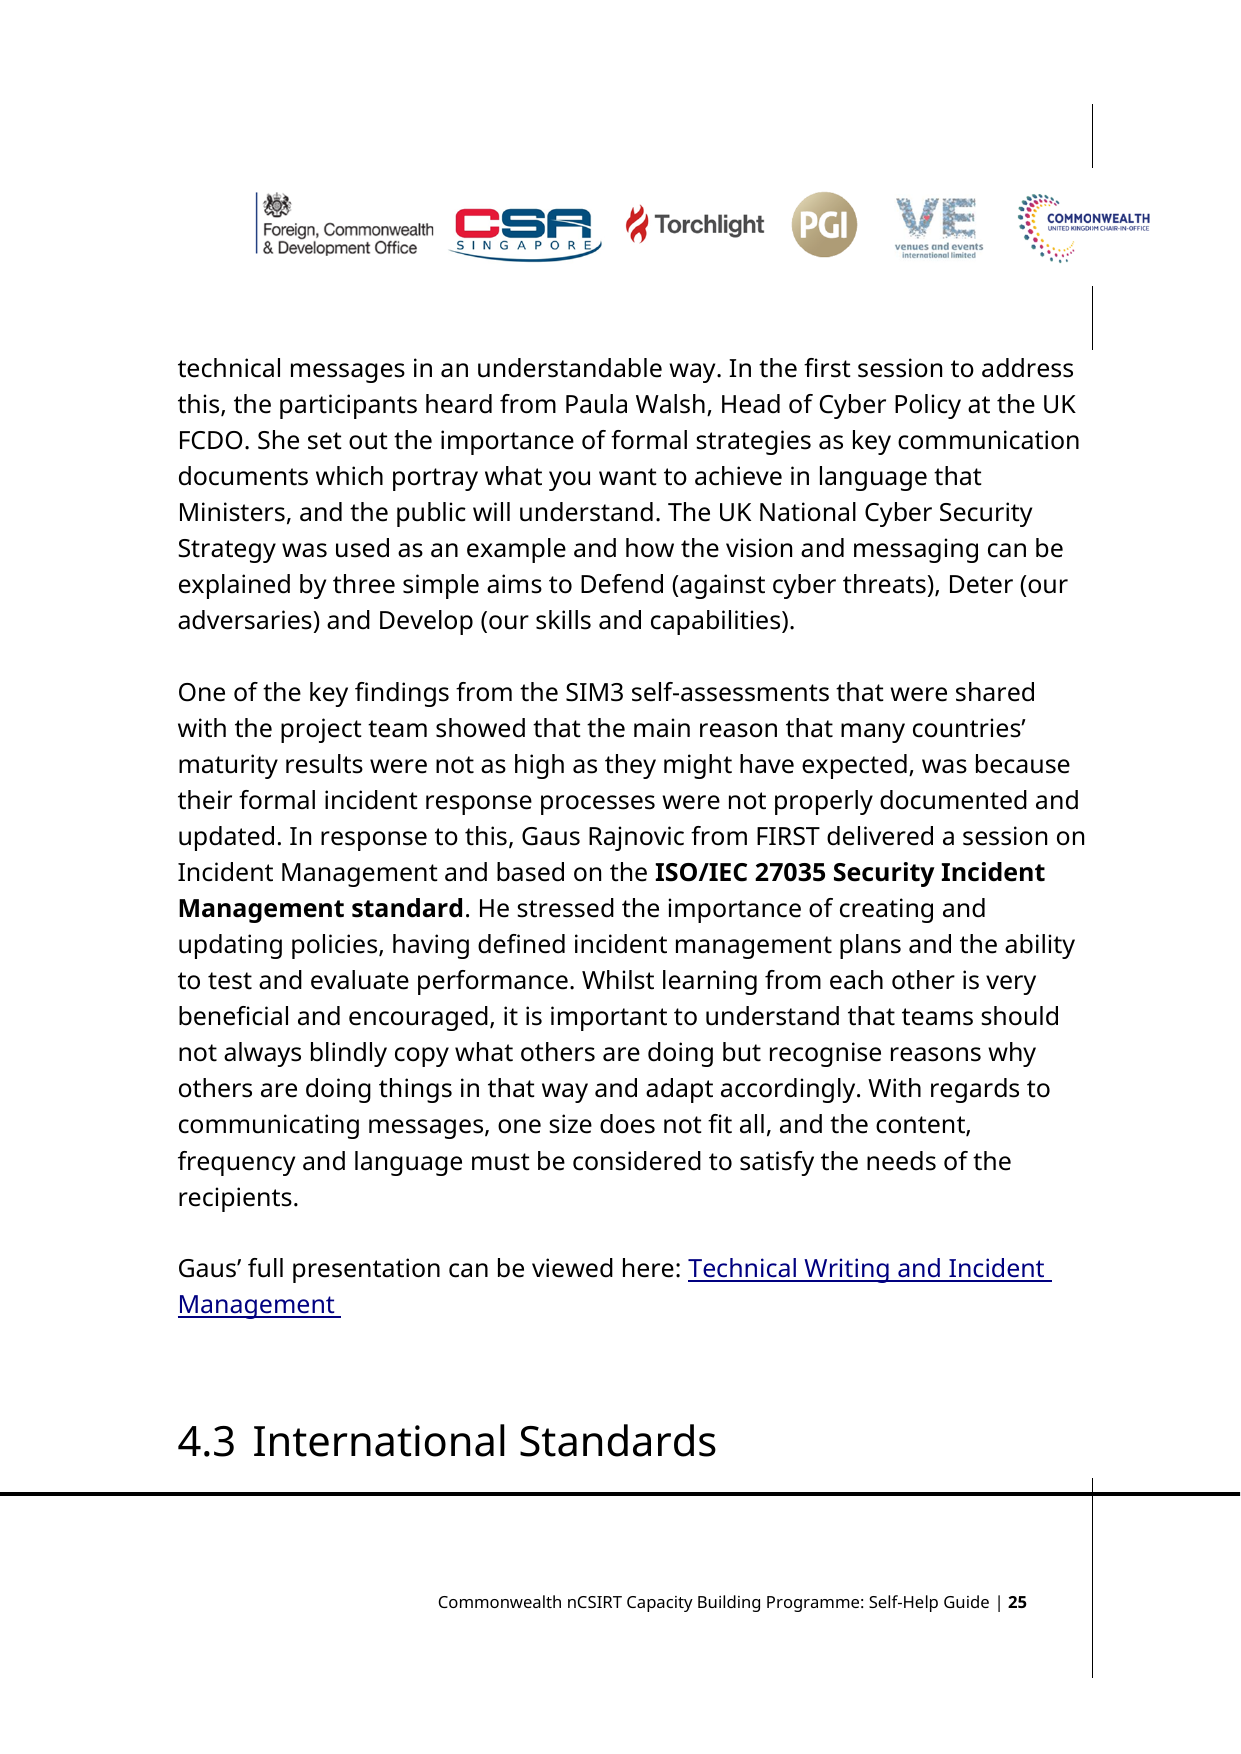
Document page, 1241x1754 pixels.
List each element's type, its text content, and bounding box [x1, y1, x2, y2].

subtitle 4.3 International Standards [177, 1411, 1092, 1468]
text technical messages in an understandable way. In the first session to address this, the participants heard from Paula Walsh, Head of Cyber Policy at the UK FCDO. She set out the importance of formal strategies as key communication documents which portray what you want to achieve in language that Ministers, and the public will understand. The UK National Cyber Security Strategy was used as an example and how the vision and messaging can be explained by three simple aims to Defend (against cyber threats), Deter (our adversaries) and Develop (our skills and capabilities). [177, 351, 1092, 637]
text One of the key findings from the SIM3 self-assessments that were shared with the project team showed that the main reason that many countries’ maturity results were not as high as they might have expected, was because their formal incident response processes were not properly documented and updated. In response to this, Gaus Rajnovic from FIRST delivered a session on Incident Management and based on the ISO/IEC 27035 Security Incident Management standard. He stressed the importance of creating and updating policies, having defined incident management plans and the ability to test and evaluate performance. Whilst learning from each other is very beneficial and encouraged, it is important to understand that teams should not always blindly copy what others are doing but recognise reasons why others are doing things in that way and adapt accordingly. With regards to communicating messages, one size does not fit all, and the content, frequency and language must be considered to satisfy the needs of the recipients. [177, 675, 1092, 1213]
text Gaus’ full presentation can be viewed here: Technical Writing and Incident Management [177, 1251, 1092, 1321]
